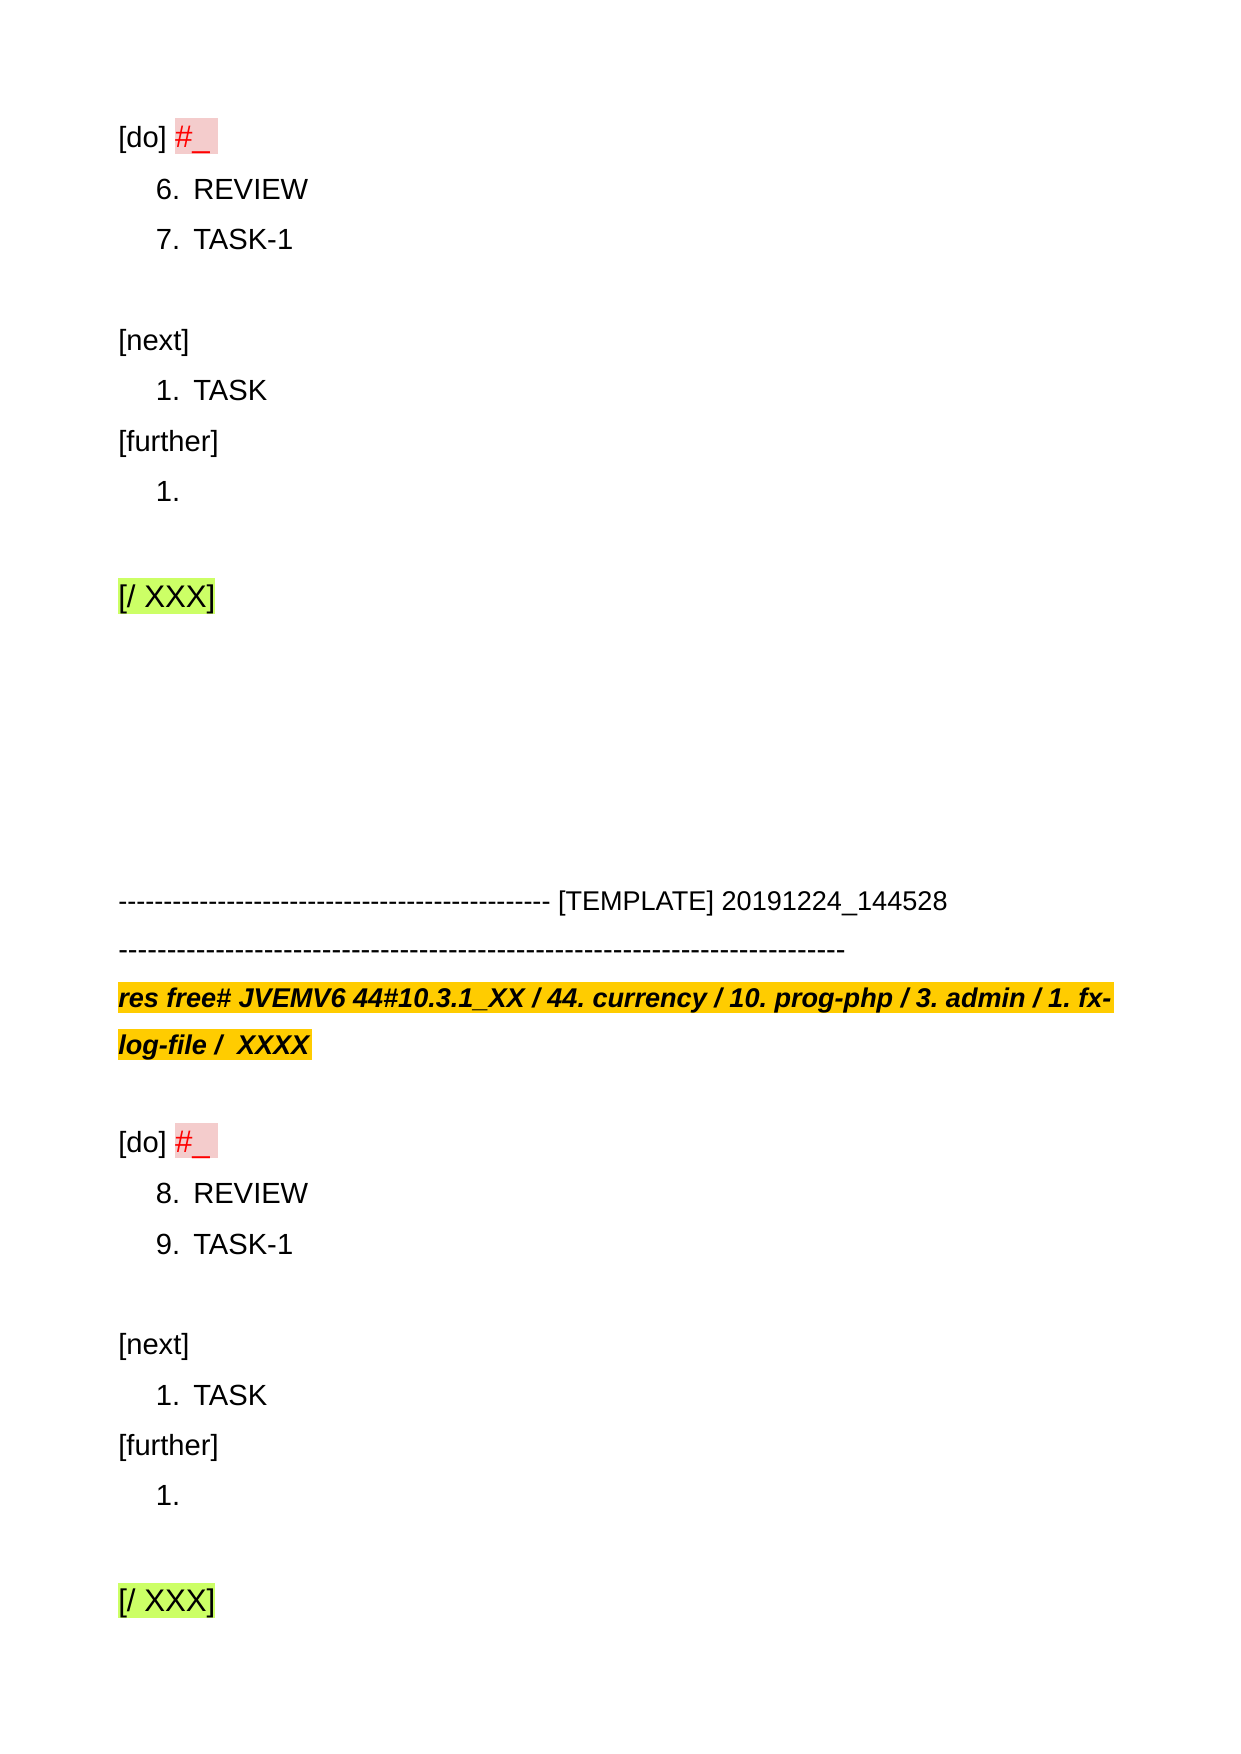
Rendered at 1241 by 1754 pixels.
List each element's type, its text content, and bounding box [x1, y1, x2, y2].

text [do] #_ [118, 118, 1122, 154]
list TASK-1 [156, 222, 1122, 256]
text [further] [118, 1428, 1122, 1462]
text [/ XXX] [118, 1529, 1122, 1618]
text res free# JVEMV6 44#10.3.1_XX / 44. currency / 10. prog-php / 3. admin / 1. fx-log-file / XXXX [118, 982, 1122, 1060]
text [next] [118, 1327, 1122, 1361]
text [/ XXX] [118, 524, 1122, 614]
text [further] [118, 423, 1122, 457]
list REVIEW [156, 172, 1122, 206]
text ------------------------------------------------ [TEMPLATE] 20191224_144528 [118, 885, 1122, 916]
list TASK [156, 373, 1122, 407]
text [next] [118, 323, 1122, 356]
text --------------------------------------------------------------------------- [118, 932, 1122, 965]
list REVIEW [156, 1176, 1122, 1210]
list TASK [156, 1378, 1122, 1411]
text [do] #_ [118, 1123, 1122, 1158]
list TASK-1 [156, 1227, 1122, 1260]
